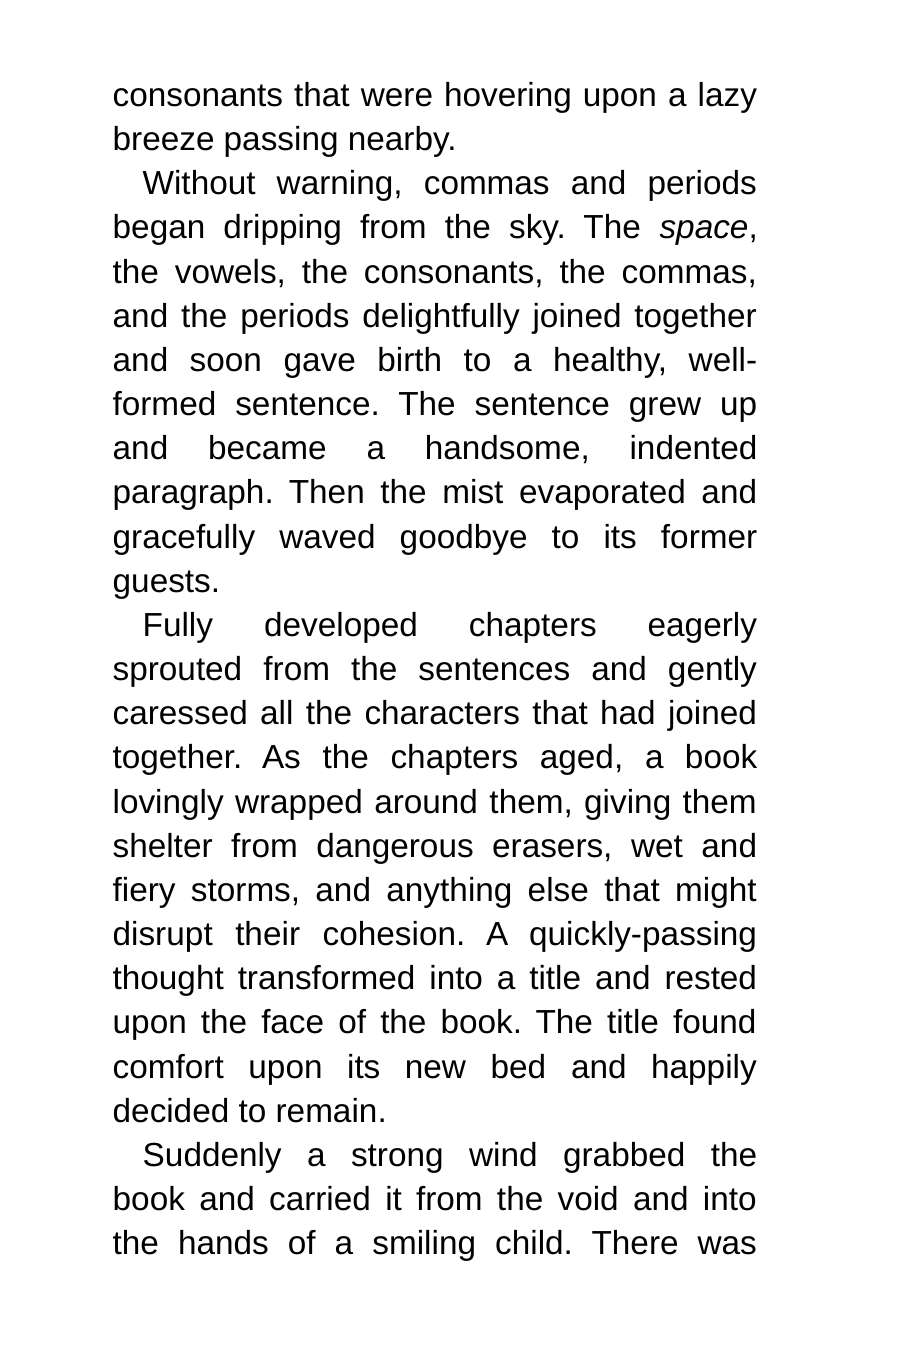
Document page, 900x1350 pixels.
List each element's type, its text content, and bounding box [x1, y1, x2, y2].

text Without warning, commas and periods began dripping from the sky. The space, the vowels, the consonants, the commas, and the periods delightfully joined together and soon gave birth to a healthy, well-formed sentence. The sentence grew up and became a handsome, indented paragraph. Then the mist evaporated and gracefully waved goodbye to its former guests. [112, 163, 757, 599]
text consonants that were hovering upon a lazy breeze passing nearby. [112, 75, 757, 158]
text Fully developed chapters eagerly sprouted from the sentences and gently caressed all the characters that had joined together. As the chapters aged, a book lovingly wrapped around them, giving them shelter from dangerous erasers, wet and fiery storms, and anything else that might disrupt their cohesion. A quickly-passing thought transformed into a title and rested upon the face of the book. The title found comfort upon its new bed and happily decided to remain. [112, 605, 757, 1129]
text Suddenly a strong wind grabbed the book and carried it from the void and into the hands of a smiling child. There was [112, 1135, 757, 1262]
